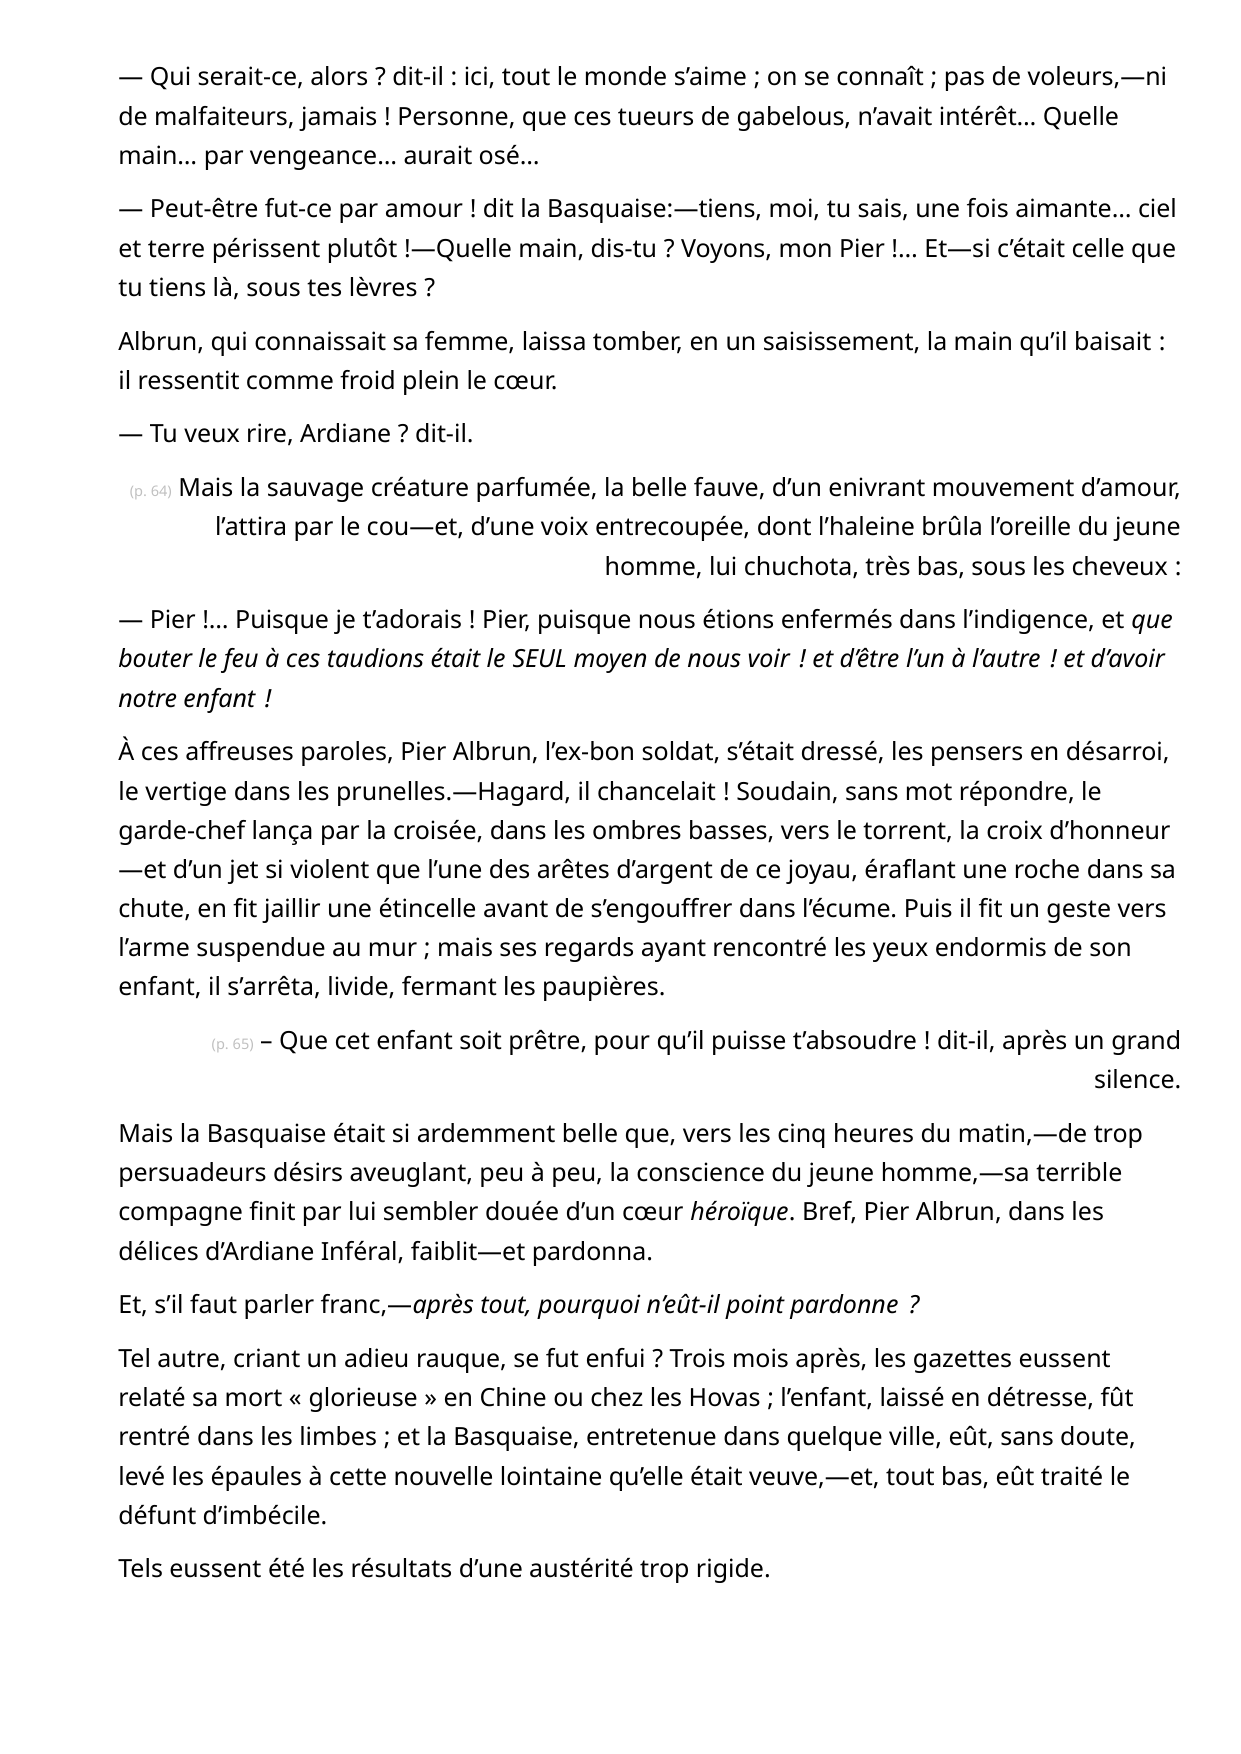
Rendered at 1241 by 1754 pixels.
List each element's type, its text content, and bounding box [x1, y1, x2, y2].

text (p. 65) – Que cet enfant soit prêtre, pour qu’il puisse t’absoudre ! dit-il, après un grand silence. [118, 1023, 1181, 1096]
text — Peut-être fut-ce par amour ! dit la Basquaise:—tiens, moi, tu sais, une fois aimante… ciel et terre périssent plutôt !—Quelle main, dis-tu ? Voyons, mon Pier !… Et—si c’était celle que tu tiens là, sous tes lèvres ? [118, 191, 1181, 303]
text Tel autre, criant un adieu rauque, se fut enfui ? Trois mois après, les gazettes eussent relaté sa mort « glorieuse » en Chine ou chez les Hovas ; l’enfant, laissé en détresse, fût rentré dans les limbes ; et la Basquaise, entretenue dans quelque ville, eût, sans doute, levé les épaules à cette nouvelle lointaine qu’elle était veuve,—et, tout bas, eût traité le défunt d’imbécile. [118, 1341, 1181, 1531]
text Albrun, qui connaissait sa femme, laissa tomber, en un saisissement, la main qu’il baisait : il ressentit comme froid plein le cœur. [118, 323, 1181, 396]
text — Tu veux rire, Ardiane ? dit-il. [118, 416, 1181, 450]
text (p. 64) Mais la sauvage créature parfumée, la belle fauve, d’un enivrant mouvement d’amour, l’attira par le cou—et, d’une voix entrecoupée, dont l’haleine brûla l’oreille du jeune homme, lui chuchota, très bas, sous les cheveux : [118, 470, 1181, 582]
text À ces affreuses paroles, Pier Albrun, l’ex-bon soldat, s’était dressé, les pensers en désarroi, le vertige dans les prunelles.—Hagard, il chancelait ! Soudain, sans mot répondre, le garde-chef lança par la croisée, dans les ombres basses, vers le torrent, la croix d’honneur—et d’un jet si violent que l’une des arêtes d’argent de ce joyau, éraflant une roche dans sa chute, en fit jaillir une étincelle avant de s’engouffrer dans l’écume. Puis il fit un geste vers l’arme suspendue au mur ; mais ses regards ayant rencontré les yeux endormis de son enfant, il s’arrêta, livide, fermant les paupières. [118, 734, 1181, 1003]
text Et, s’il faut parler franc,—après tout, pourquoi n’eût-il point pardonne ? [118, 1287, 1181, 1321]
text — Pier !… Puisque je t’adorais ! Pier, puisque nous étions enfermés dans l’indigence, et que bouter le feu à ces taudions était le SEUL moyen de nous voir ! et d’être l’un à l’autre ! et d’avoir notre enfant ! [118, 602, 1181, 714]
text Tels eussent été les résultats d’une austérité trop rigide. [118, 1551, 1181, 1585]
text — Qui serait-ce, alors ? dit-il : ici, tout le monde s’aime ; on se connaît ; pas de voleurs,—ni de malfaiteurs, jamais ! Personne, que ces tueurs de gabelous, n’avait intérêt… Quelle main… par vengeance… aurait osé… [118, 59, 1181, 171]
text Mais la Basquaise était si ardemment belle que, vers les cinq heures du matin,—de trop persuadeurs désirs aveuglant, peu à peu, la conscience du jeune homme,—sa terrible compagne finit par lui sembler douée d’un cœur héroïque. Bref, Pier Albrun, dans les délices d’Ardiane Inféral, faiblit—et pardonna. [118, 1116, 1181, 1267]
